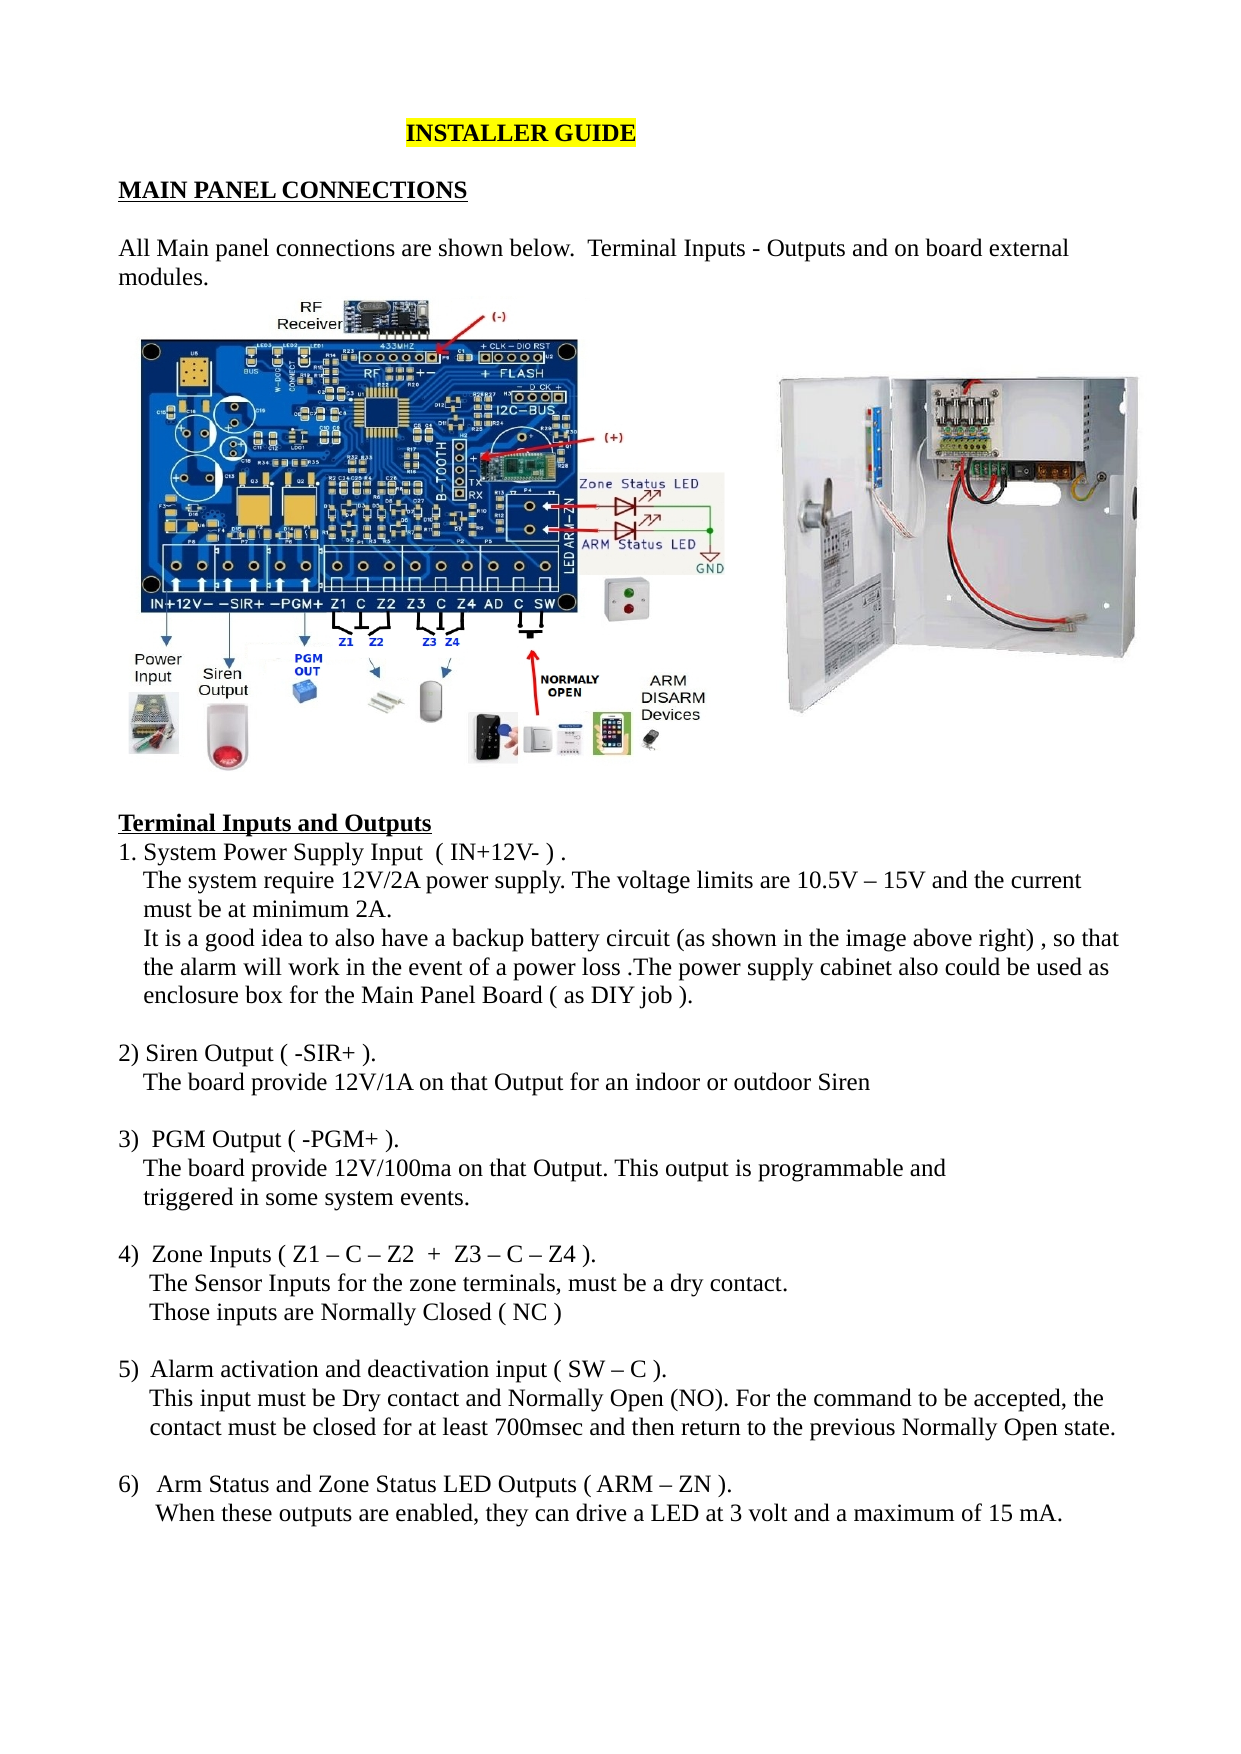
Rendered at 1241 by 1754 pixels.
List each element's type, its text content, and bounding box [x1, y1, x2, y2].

text The board provide 12V/100ma on that Output. This output is programmable and [118, 1153, 1122, 1182]
text 6) Arm Status and Zone Status LED Outputs ( ARM – ZN ). [118, 1469, 1122, 1498]
text the alarm will work in the event of a power loss .The power supply cabinet also could be used as [118, 952, 1122, 981]
text 1. System Power Supply Input ( IN+12V- ) . [118, 837, 1122, 866]
text When these outputs are enabled, they can drive a LED at 3 volt and a maximum of 15 mA. [118, 1498, 1122, 1527]
text Those inputs are Normally Closed ( NC ) [118, 1297, 1122, 1326]
text enclosure box for the Main Panel Board ( as DIY job ). [118, 981, 1122, 1009]
text triggered in some system events. [118, 1182, 1122, 1211]
text must be at minimum 2A. [118, 894, 1122, 923]
text All Main panel connections are shown below. Terminal Inputs - Outputs and on board external modules. [118, 233, 1122, 291]
text INSTALLER GUIDE [118, 118, 1122, 147]
picture [128, 296, 728, 772]
text 5) Alarm activation and deactivation input ( SW – C ). [118, 1354, 1122, 1383]
text MAIN PANEL CONNECTIONS [118, 176, 1122, 204]
text 4) Zone Inputs ( Z1 – C – Z2 + Z3 – C – Z4 ). [118, 1239, 1122, 1268]
text The system require 12V/2A power supply. The voltage limits are 10.5V – 15V and the current [118, 866, 1122, 894]
text 3) PGM Output ( -PGM+ ). [118, 1124, 1122, 1153]
text It is a good idea to also have a backup battery circuit (as shown in the image above right) , so that [118, 923, 1122, 952]
text contact must be closed for at least 700msec and then return to the previous Normally Open state. [118, 1412, 1122, 1441]
picture [763, 359, 1158, 720]
text The board provide 12V/1A on that Output for an indoor or outdoor Siren [118, 1067, 1122, 1096]
text The Sensor Inputs for the zone terminals, must be a dry contact. [118, 1268, 1122, 1297]
text This input must be Dry contact and Normally Open (NO). For the command to be accepted, the [118, 1383, 1122, 1412]
text Terminal Inputs and Outputs [118, 808, 1122, 837]
text 2) Siren Output ( -SIR+ ). [118, 1038, 1122, 1067]
